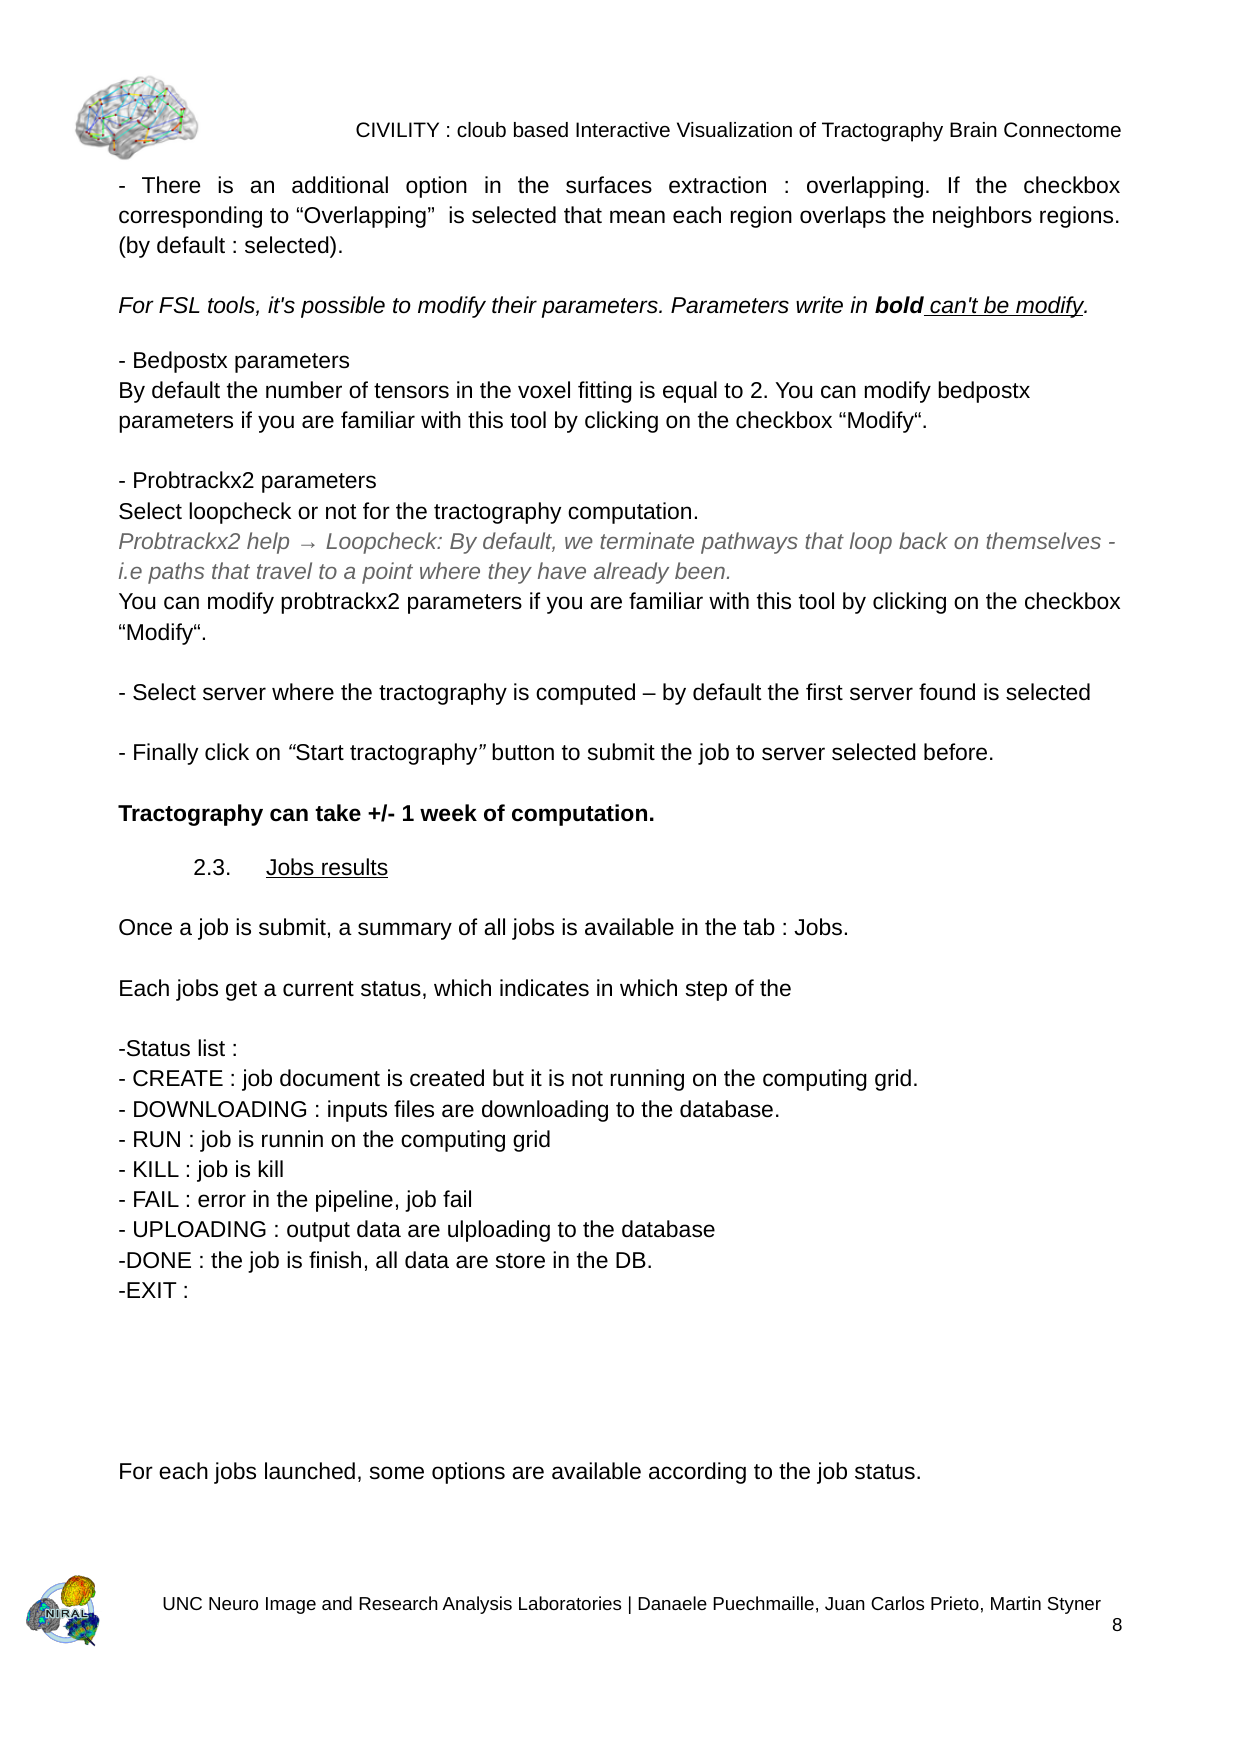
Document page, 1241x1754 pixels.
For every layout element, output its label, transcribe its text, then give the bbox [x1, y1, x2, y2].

text - UPLOADING : output data are ulploading to the database [118, 1216, 1122, 1243]
text - Bedpostx parameters [118, 347, 1122, 373]
text - CREATE : job document is created but it is not running on the computing grid. [118, 1065, 1122, 1092]
text Once a job is submit, a summary of all jobs is available in the tab : Jobs. [118, 914, 1122, 941]
picture [17, 1559, 114, 1663]
text - There is an additional option in the surfaces extraction : overlapping. If the checkbox corresponding to “Overlapping” is selected that mean each region overlaps the neighbors regions. (by default : selected). [118, 172, 1122, 258]
text -Status list : [118, 1035, 1122, 1061]
text - FAIL : error in the pipeline, job fail [118, 1186, 1122, 1212]
text You can modify probtrackx2 parameters if you are familiar with this tool by clicking on the checkbox “Modify“. [118, 588, 1122, 645]
list Jobs results [193, 854, 1122, 880]
text Select loopcheck or not for the tractography computation. [118, 498, 1122, 524]
text - Finally click on “Start tractography” button to submit the job to server selected before. [118, 739, 1122, 766]
text For each jobs launched, some options are available according to the job status. [118, 1458, 1122, 1484]
text By default the number of tensors in the voxel fitting is equal to 2. You can modify bedpostx parameters if you are familiar with this tool by clicking on the checkbox “Modify“. [118, 377, 1122, 433]
text Each jobs get a current status, which indicates in which step of the [118, 975, 1122, 1001]
text -EXIT : [118, 1277, 1122, 1303]
text - DOWNLOADING : inputs files are downloading to the database. [118, 1096, 1122, 1122]
picture [68, 69, 203, 165]
text - Probtrackx2 parameters [118, 467, 1122, 494]
text -DONE : the job is finish, all data are store in the DB. [118, 1247, 1122, 1273]
text Tractography can take +/- 1 week of computation. [118, 800, 1122, 826]
text - KILL : job is kill [118, 1156, 1122, 1182]
text Probtrackx2 help → Loopcheck: By default, we terminate pathways that loop back on themselves -i.e paths that travel to a point where they have already been. [118, 528, 1122, 584]
text - RUN : job is runnin on the computing grid [118, 1126, 1122, 1152]
text For FSL tools, it's possible to modify their parameters. Parameters write in bold can't be modify. [118, 292, 1122, 319]
text - Select server where the tractography is computed – by default the first server found is selected [118, 679, 1122, 705]
